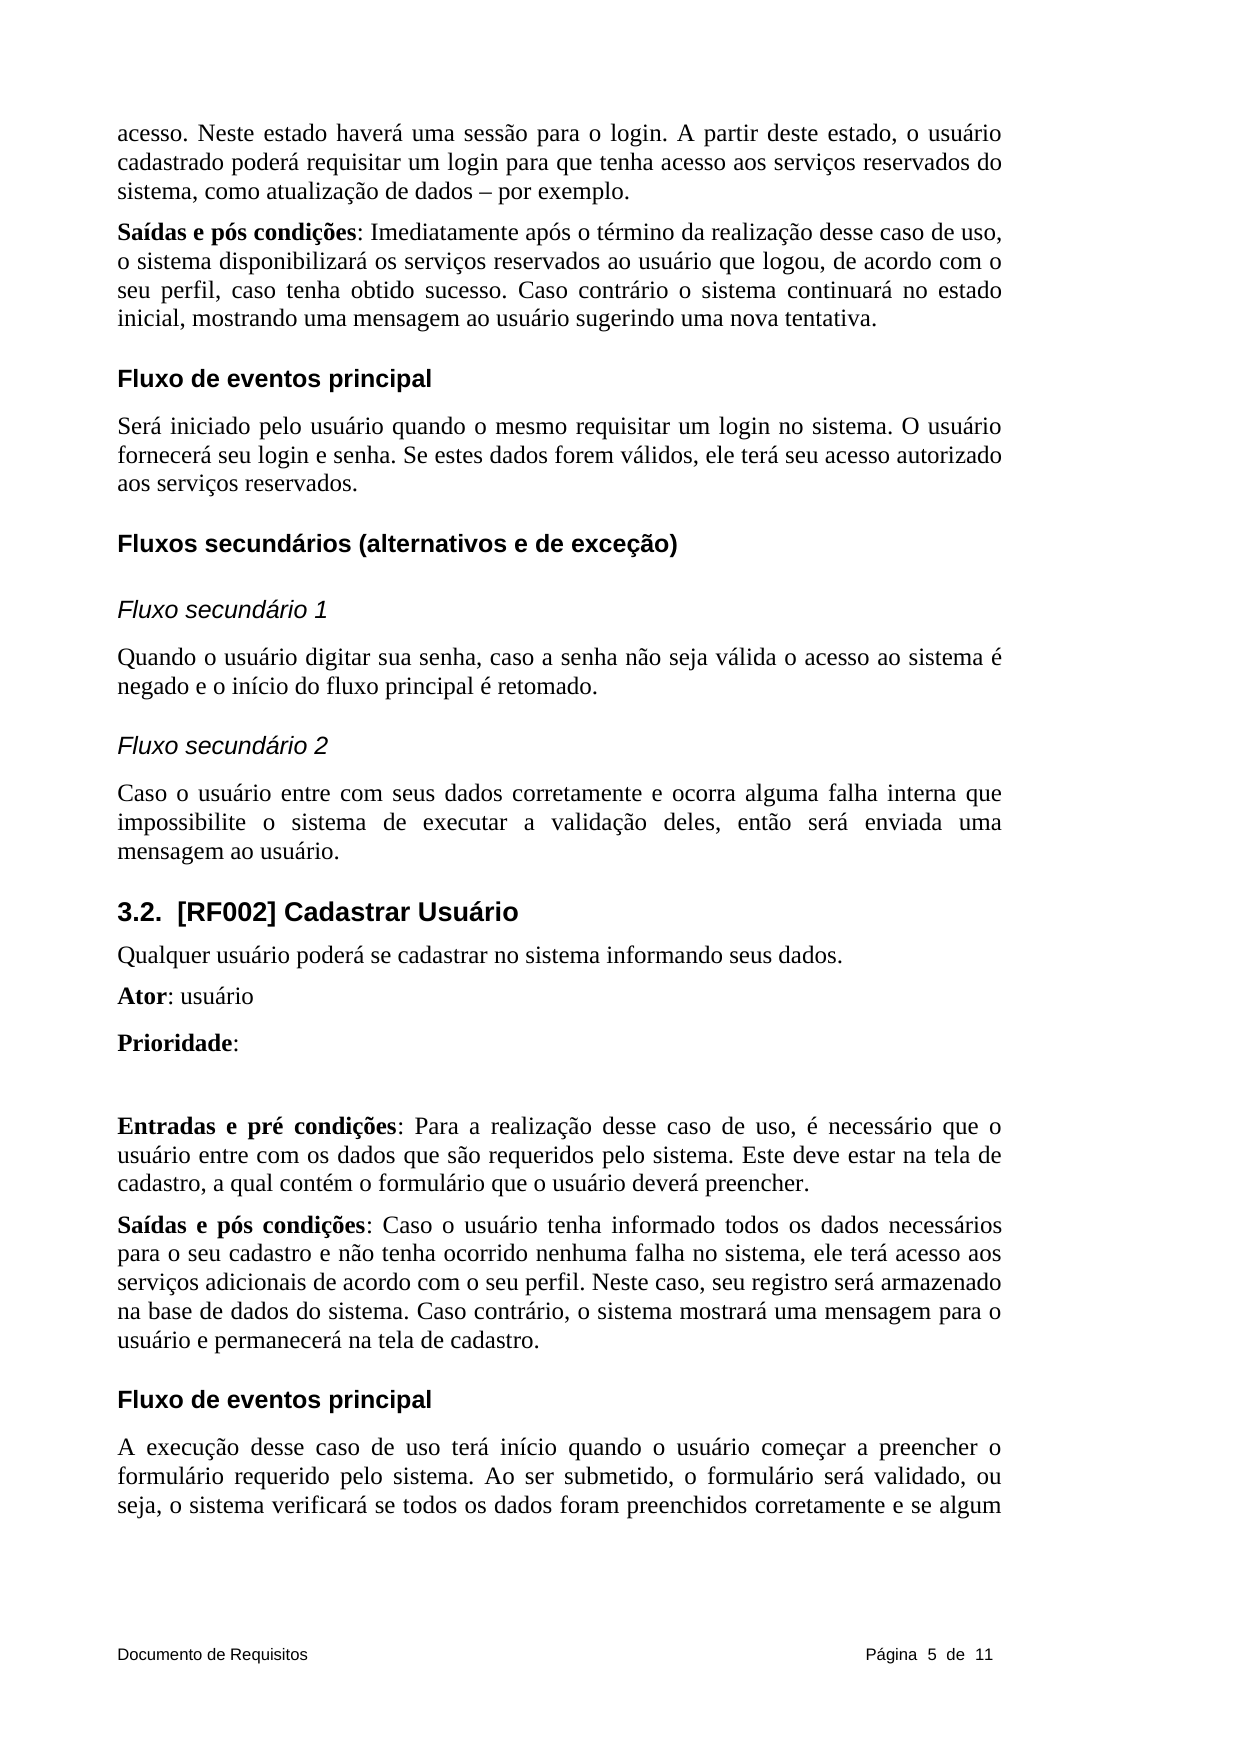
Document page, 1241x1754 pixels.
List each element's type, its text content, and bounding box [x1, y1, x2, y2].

subtitle Fluxo secundário 2 [117, 731, 1003, 760]
text Qualquer usuário poderá se cadastrar no sistema informando seus dados. [117, 940, 1003, 968]
text Quando o usuário digitar sua senha, caso a senha não seja válida o acesso ao sistema é negado e o início do fluxo principal é retomado. [117, 642, 1003, 700]
subtitle Fluxo de eventos principal [117, 363, 1003, 392]
subtitle Fluxos secundários (alternativos e de exceção) [117, 528, 1003, 557]
text acesso. Neste estado haverá uma sessão para o login. A partir deste estado, o usuário cadastrado poderá requisitar um login para que tenha acesso aos serviços reservados do sistema, como atualização de dados – por exemplo. [117, 118, 1003, 205]
text Será iniciado pelo usuário quando o mesmo requisitar um login no sistema. O usuário fornecerá seu login e senha. Se estes dados forem válidos, ele terá seu acesso autorizado aos serviços reservados. [117, 411, 1003, 497]
text Ator: usuário [117, 981, 1003, 1010]
subtitle Fluxo secundário 1 [117, 595, 1003, 623]
text Prioridade: [117, 1028, 1003, 1057]
text Entradas e pré condições: Para a realização desse caso de uso, é necessário que o usuário entre com os dados que são requeridos pelo sistema. Este deve estar na tela de cadastro, a qual contém o formulário que o usuário deverá preencher. [117, 1111, 1003, 1197]
text Saídas e pós condições: Caso o usuário tenha informado todos os dados necessários para o seu cadastro e não tenha ocorrido nenhuma falha no sistema, ele terá acesso aos serviços adicionais de acordo com o seu perfil. Neste caso, seu registro será armazenado na base de dados do sistema. Caso contrário, o sistema mostrará uma mensagem para o usuário e permanecerá na tela de cadastro. [117, 1210, 1003, 1353]
subtitle Fluxo de eventos principal [117, 1385, 1003, 1413]
text Caso o usuário entre com seus dados corretamente e ocorra alguma falha interna que impossibilite o sistema de executar a validação deles, então será enviada uma mensagem ao usuário. [117, 778, 1003, 865]
text Saídas e pós condições: Imediatamente após o término da realização desse caso de uso, o sistema disponibilizará os serviços reservados ao usuário que logou, de acordo com o seu perfil, caso tenha obtido sucesso. Caso contrário o sistema continuará no estado inicial, mostrando uma mensagem ao usuário sugerindo uma nova tentativa. [117, 217, 1003, 332]
subtitle [RF002] Cadastrar Usuário [117, 896, 1003, 927]
text A execução desse caso de uso terá início quando o usuário começar a preencher o formulário requerido pelo sistema. Ao ser submetido, o formulário será validado, ou seja, o sistema verificará se todos os dados foram preenchidos corretamente e se algum [117, 1432, 1003, 1518]
